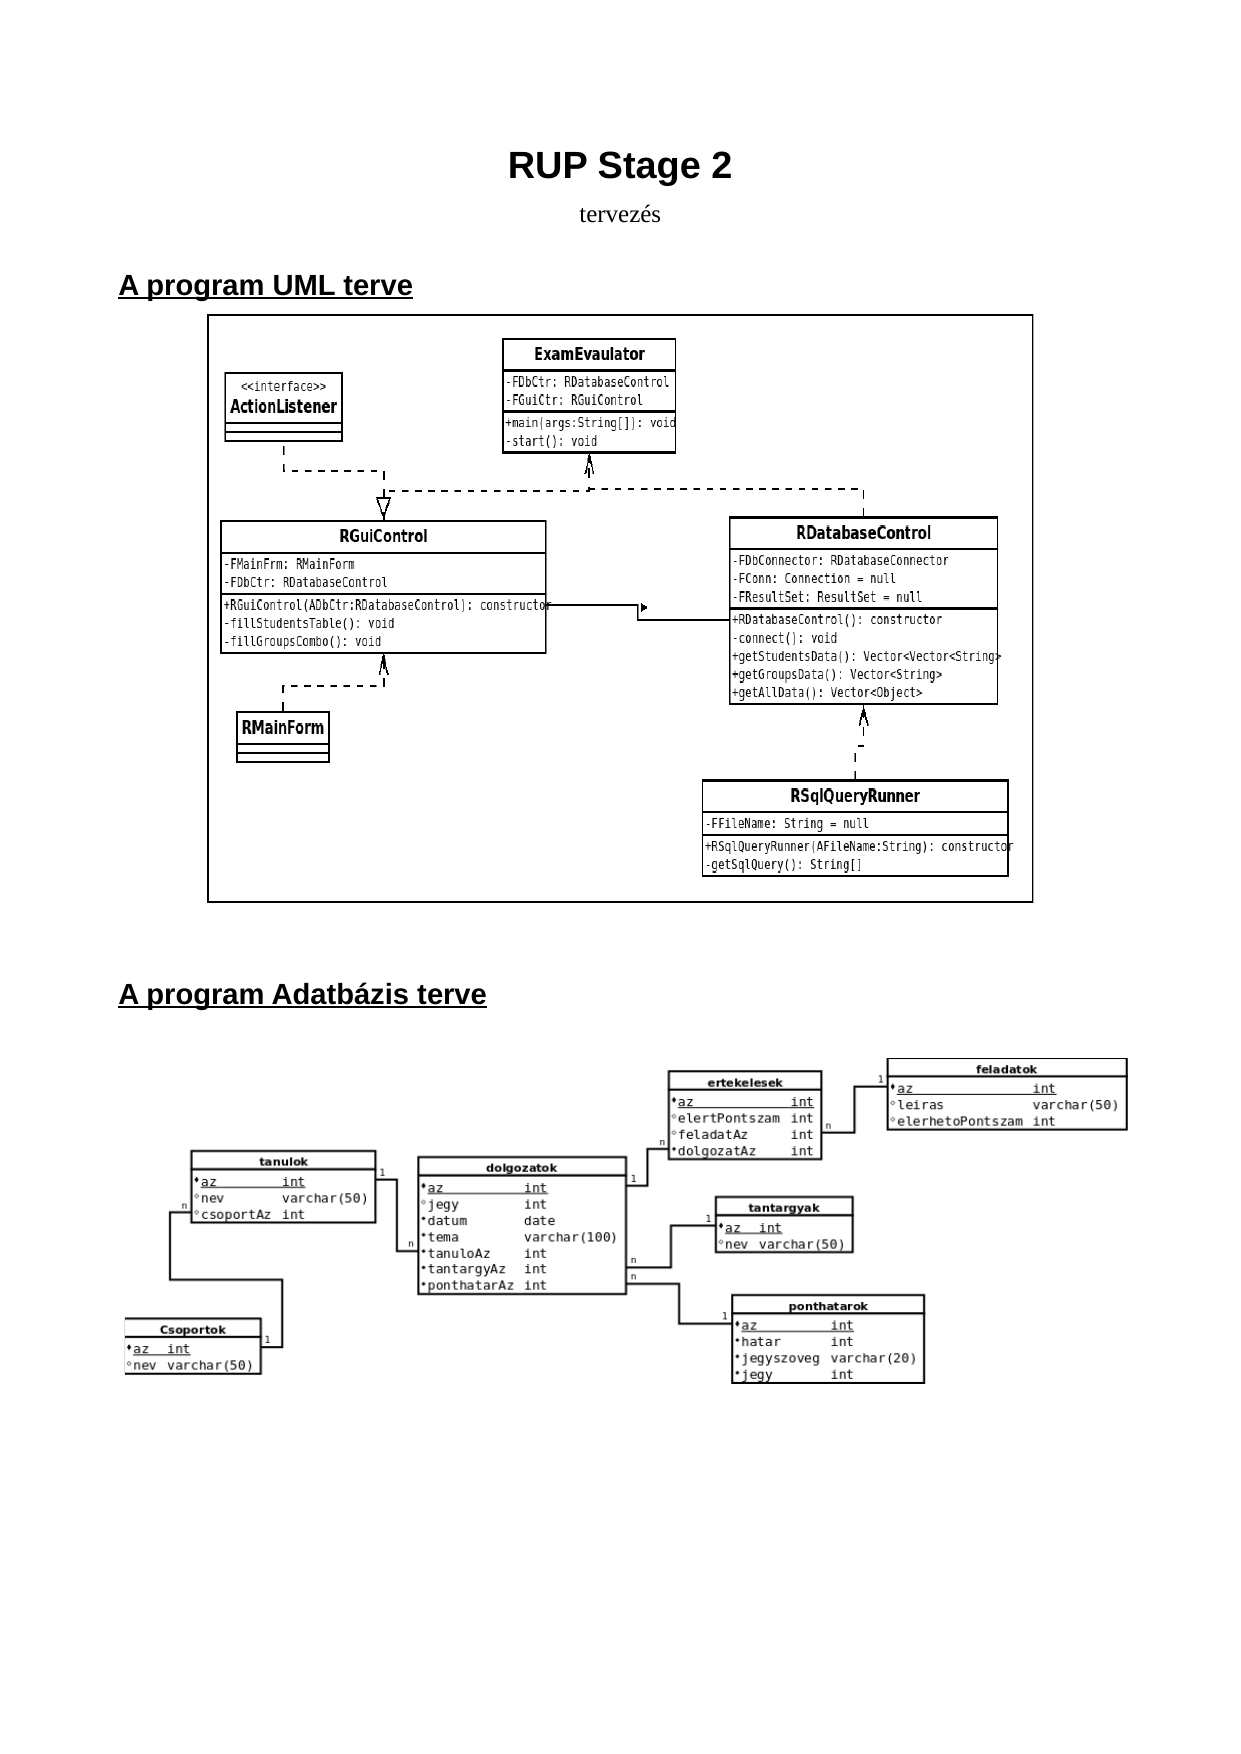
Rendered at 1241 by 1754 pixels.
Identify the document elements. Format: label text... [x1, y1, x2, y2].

subtitle A program Adatbázis terve [118, 977, 1122, 1011]
picture [124, 1058, 1129, 1384]
subtitle RUP Stage 2 [118, 143, 1122, 187]
picture [206, 313, 1034, 905]
text tervezés [118, 199, 1122, 228]
subtitle A program UML terve [118, 268, 1122, 301]
